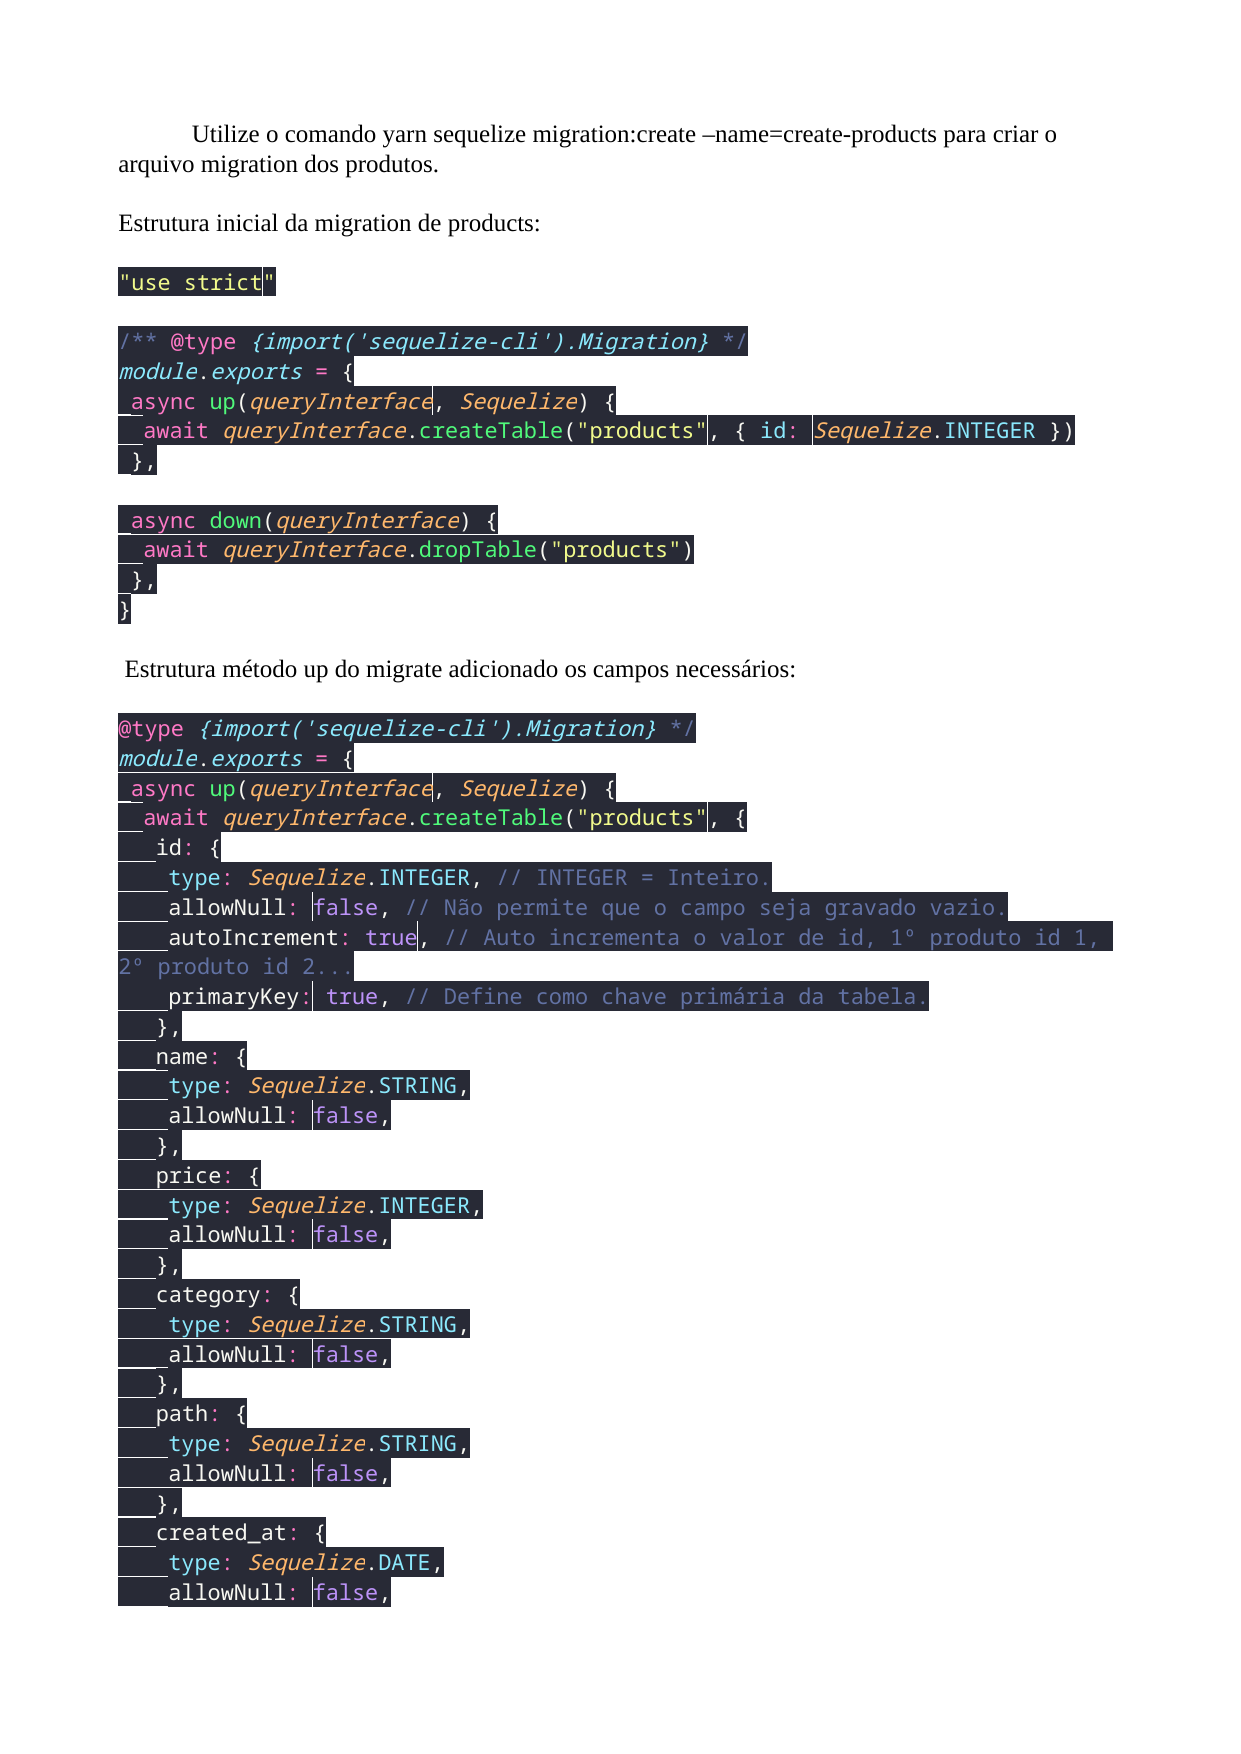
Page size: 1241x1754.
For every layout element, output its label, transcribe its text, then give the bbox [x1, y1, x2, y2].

text path: { [118, 1398, 1122, 1428]
text @type {import('sequelize-cli').Migration} */ [118, 713, 1122, 743]
text async up(queryInterface, Sequelize) { [118, 386, 1122, 415]
text autoIncrement: true, // Auto incrementa o valor de id, 1º produto id 1, 2º produto id 2... [118, 921, 1122, 981]
text }, [118, 1011, 1122, 1041]
text }, [118, 1487, 1122, 1517]
text type: Sequelize.STRING, [118, 1309, 1122, 1338]
text created_at: { [118, 1517, 1122, 1547]
text await queryInterface.dropTable("products") [118, 534, 1122, 564]
text await queryInterface.createTable("products", { id: Sequelize.INTEGER }) [118, 415, 1122, 445]
text allowNull: false, [118, 1338, 1122, 1368]
text name: { [118, 1041, 1122, 1070]
text price: { [118, 1160, 1122, 1189]
text Estrutura inicial da migration de products: [118, 207, 1122, 237]
text type: Sequelize.DATE, [118, 1547, 1122, 1577]
text async down(queryInterface) { [118, 505, 1122, 534]
text type: Sequelize.STRING, [118, 1428, 1122, 1458]
text allowNull: false, [118, 1458, 1122, 1487]
text /** @type {import('sequelize-cli').Migration} */ [118, 326, 1122, 356]
text allowNull: false, // Não permite que o campo seja gravado vazio. [118, 892, 1122, 921]
text primaryKey: true, // Define como chave primária da tabela. [118, 981, 1122, 1011]
text "use strict" [118, 267, 1122, 296]
text module.exports = { [118, 743, 1122, 772]
text type: Sequelize.STRING, [118, 1070, 1122, 1100]
text }, [118, 1249, 1122, 1279]
text allowNull: false, [118, 1100, 1122, 1130]
text type: Sequelize.INTEGER, // INTEGER = Inteiro. [118, 862, 1122, 892]
text }, [118, 445, 1122, 475]
text allowNull: false, [118, 1219, 1122, 1249]
text }, [118, 1368, 1122, 1398]
text } [118, 594, 1122, 624]
text allowNull: false, [118, 1577, 1122, 1607]
text Estrutura método up do migrate adicionado os campos necessários: [118, 653, 1122, 683]
text module.exports = { [118, 356, 1122, 386]
text }, [118, 564, 1122, 594]
text id: { [118, 832, 1122, 862]
text }, [118, 1130, 1122, 1160]
text await queryInterface.createTable("products", { [118, 802, 1122, 832]
text Utilize o comando yarn sequelize migration:create –name=create-products para criar o arquivo migration dos produtos. [118, 118, 1122, 177]
text async up(queryInterface, Sequelize) { [118, 772, 1122, 802]
text type: Sequelize.INTEGER, [118, 1189, 1122, 1219]
text category: { [118, 1279, 1122, 1309]
